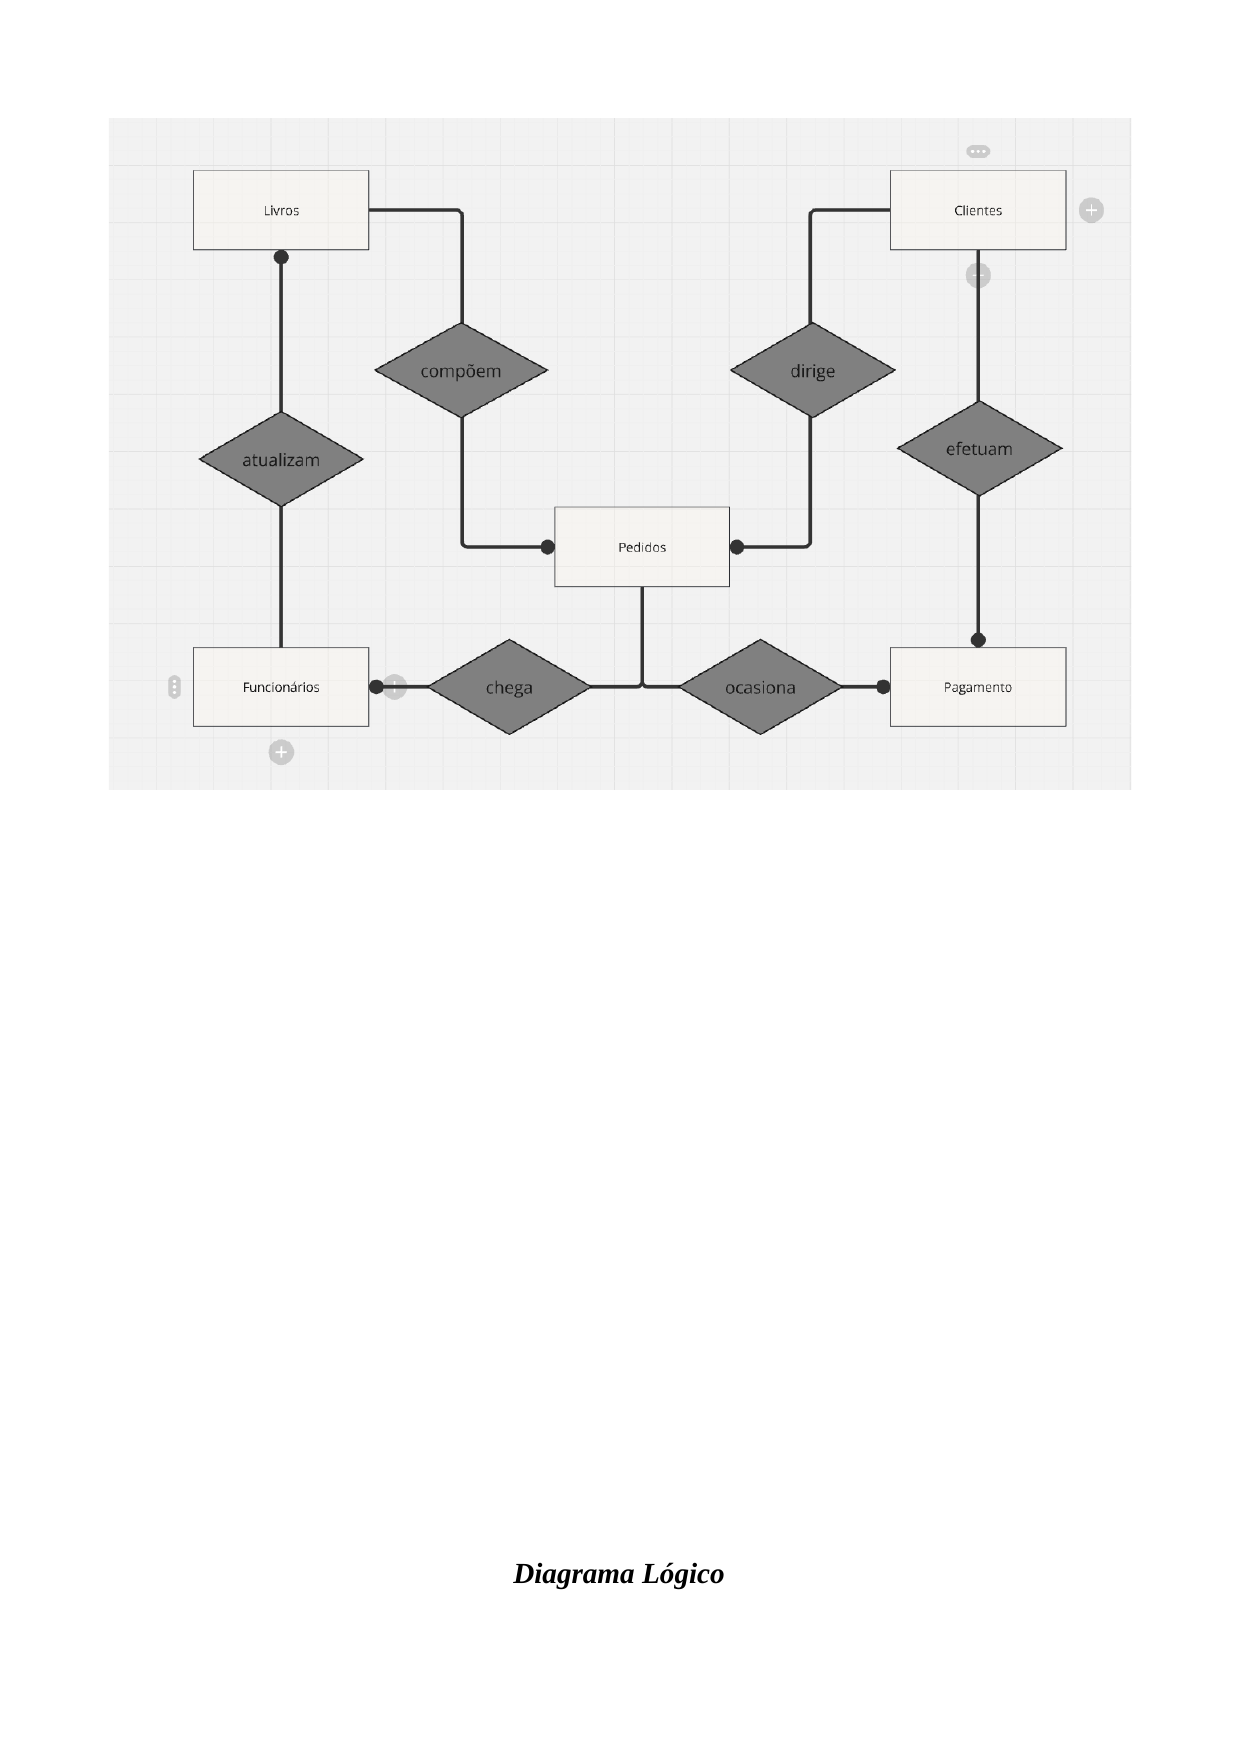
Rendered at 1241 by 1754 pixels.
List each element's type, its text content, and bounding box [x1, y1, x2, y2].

text Diagrama Lógico [118, 1556, 1122, 1589]
